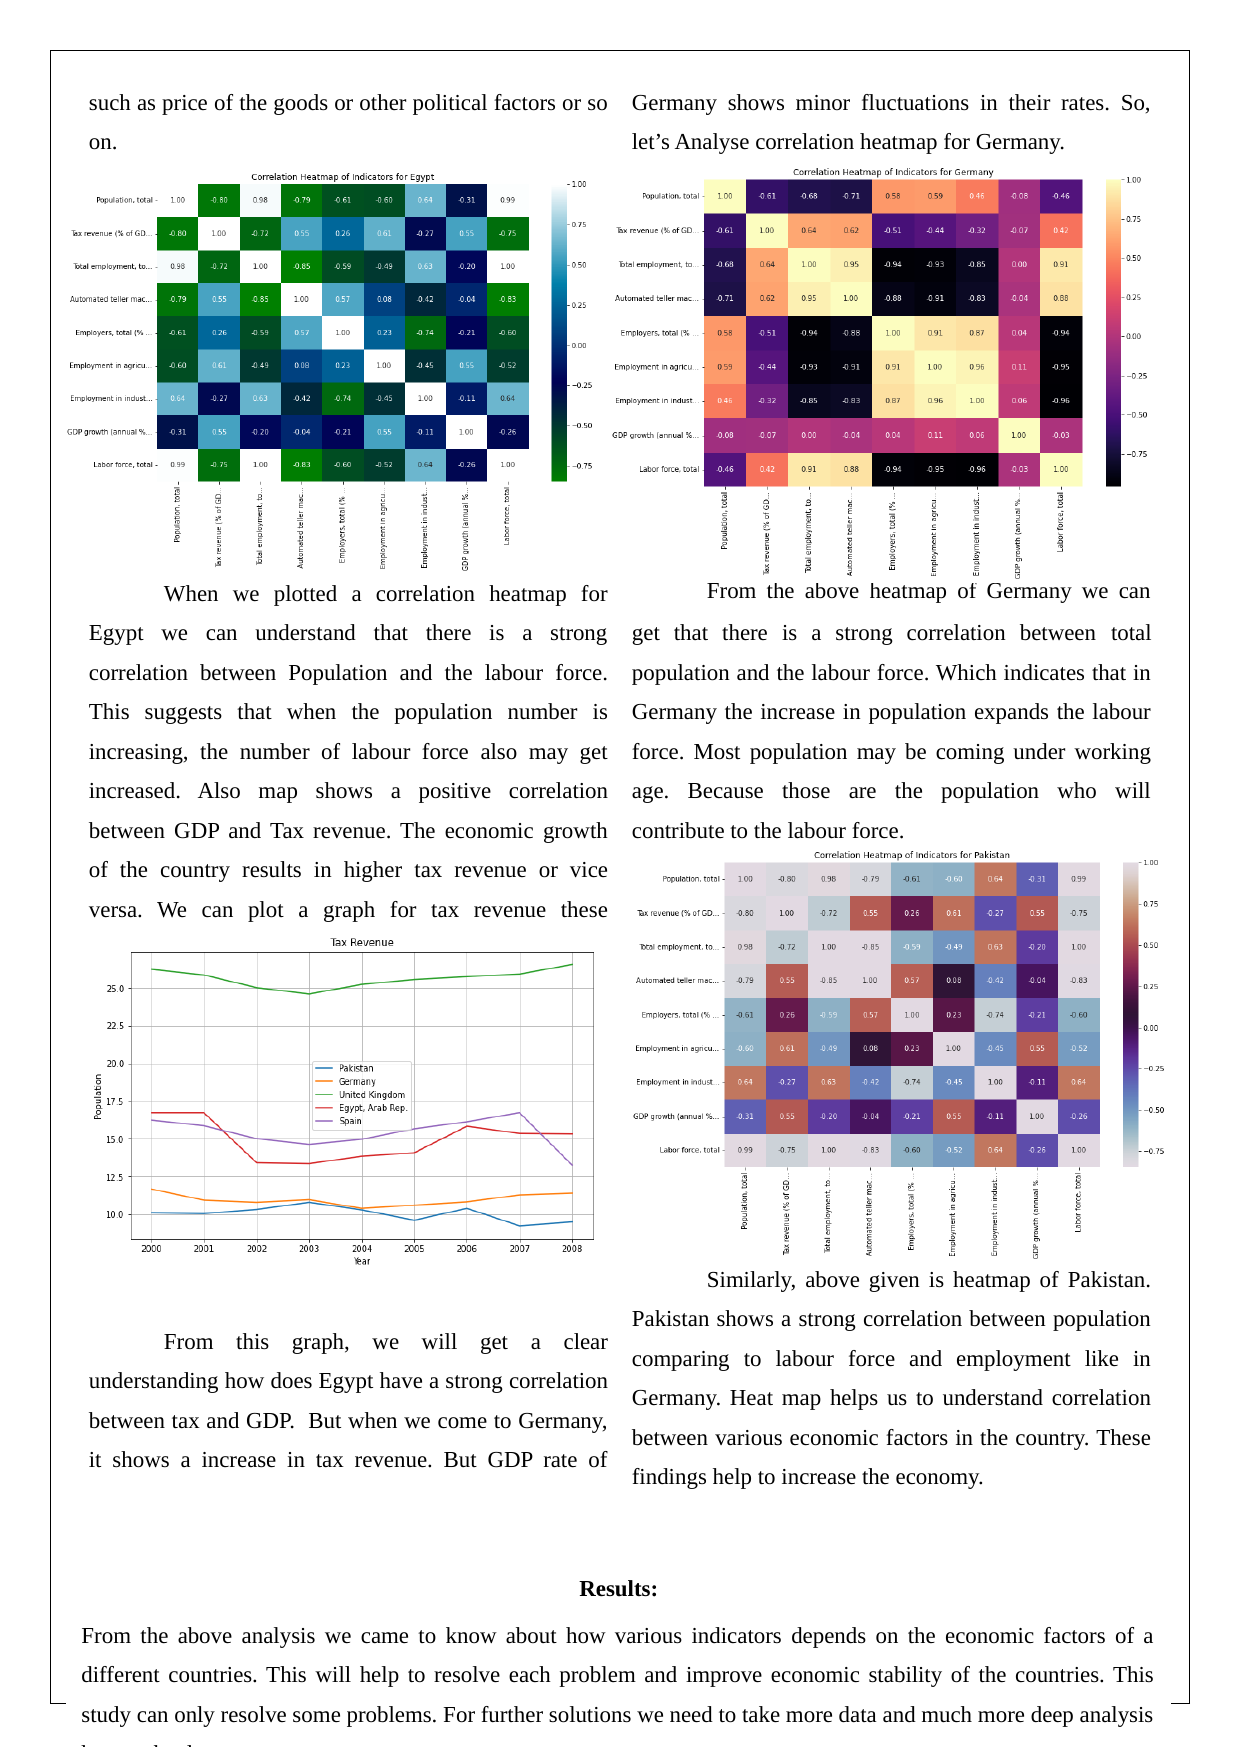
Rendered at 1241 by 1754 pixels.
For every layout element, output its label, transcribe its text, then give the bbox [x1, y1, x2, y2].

text From the above heatmap of Germany we can get that there is a strong correlation between total population and the labour force. Which indicates that in Germany the increase in population expands the labour force. Most population may be coming under working age. Because those are the population who will contribute to the labour force. [632, 583, 1152, 843]
text From this graph, we will get a clear understanding how does Egypt have a strong correlation between tax and GDP. But when we come to Germany, it shows a increase in tax revenue. But GDP rate of [89, 1328, 608, 1473]
text When we plotted a correlation heatmap for Egypt we can understand that there is a strong correlation between Population and the labour force. This suggests that when the population number is increasing, the number of labour force also may get increased. Also map shows a positive correlation between GDP and Tax revenue. The economic growth of the country results in higher tax revenue or vice versa. We can plot a graph for tax revenue these countries to understand more. [89, 580, 608, 961]
text Results: [81, 1575, 1156, 1602]
text From the above analysis we came to know about how various indicators depends on the economic factors of a different countries. This will help to resolve each problem and improve economic stability of the countries. This study can only resolve some problems. For further solutions we need to take more data and much more deep analysis have to be done [81, 1622, 1156, 1746]
text [66, 1568, 1171, 1754]
text Similarly, above given is heatmap of Pakistan. Pakistan shows a strong correlation between population comparing to labour force and employment like in Germany. Heat map helps us to understand correlation between various economic factors in the country. These findings help to increase the economy. [632, 1266, 1152, 1489]
text Germany shows minor fluctuations in their rates. So, let’s Analyse correlation heatmap for Germany. [632, 89, 1152, 154]
text such as price of the goods or other political factors or so on. [89, 89, 608, 154]
